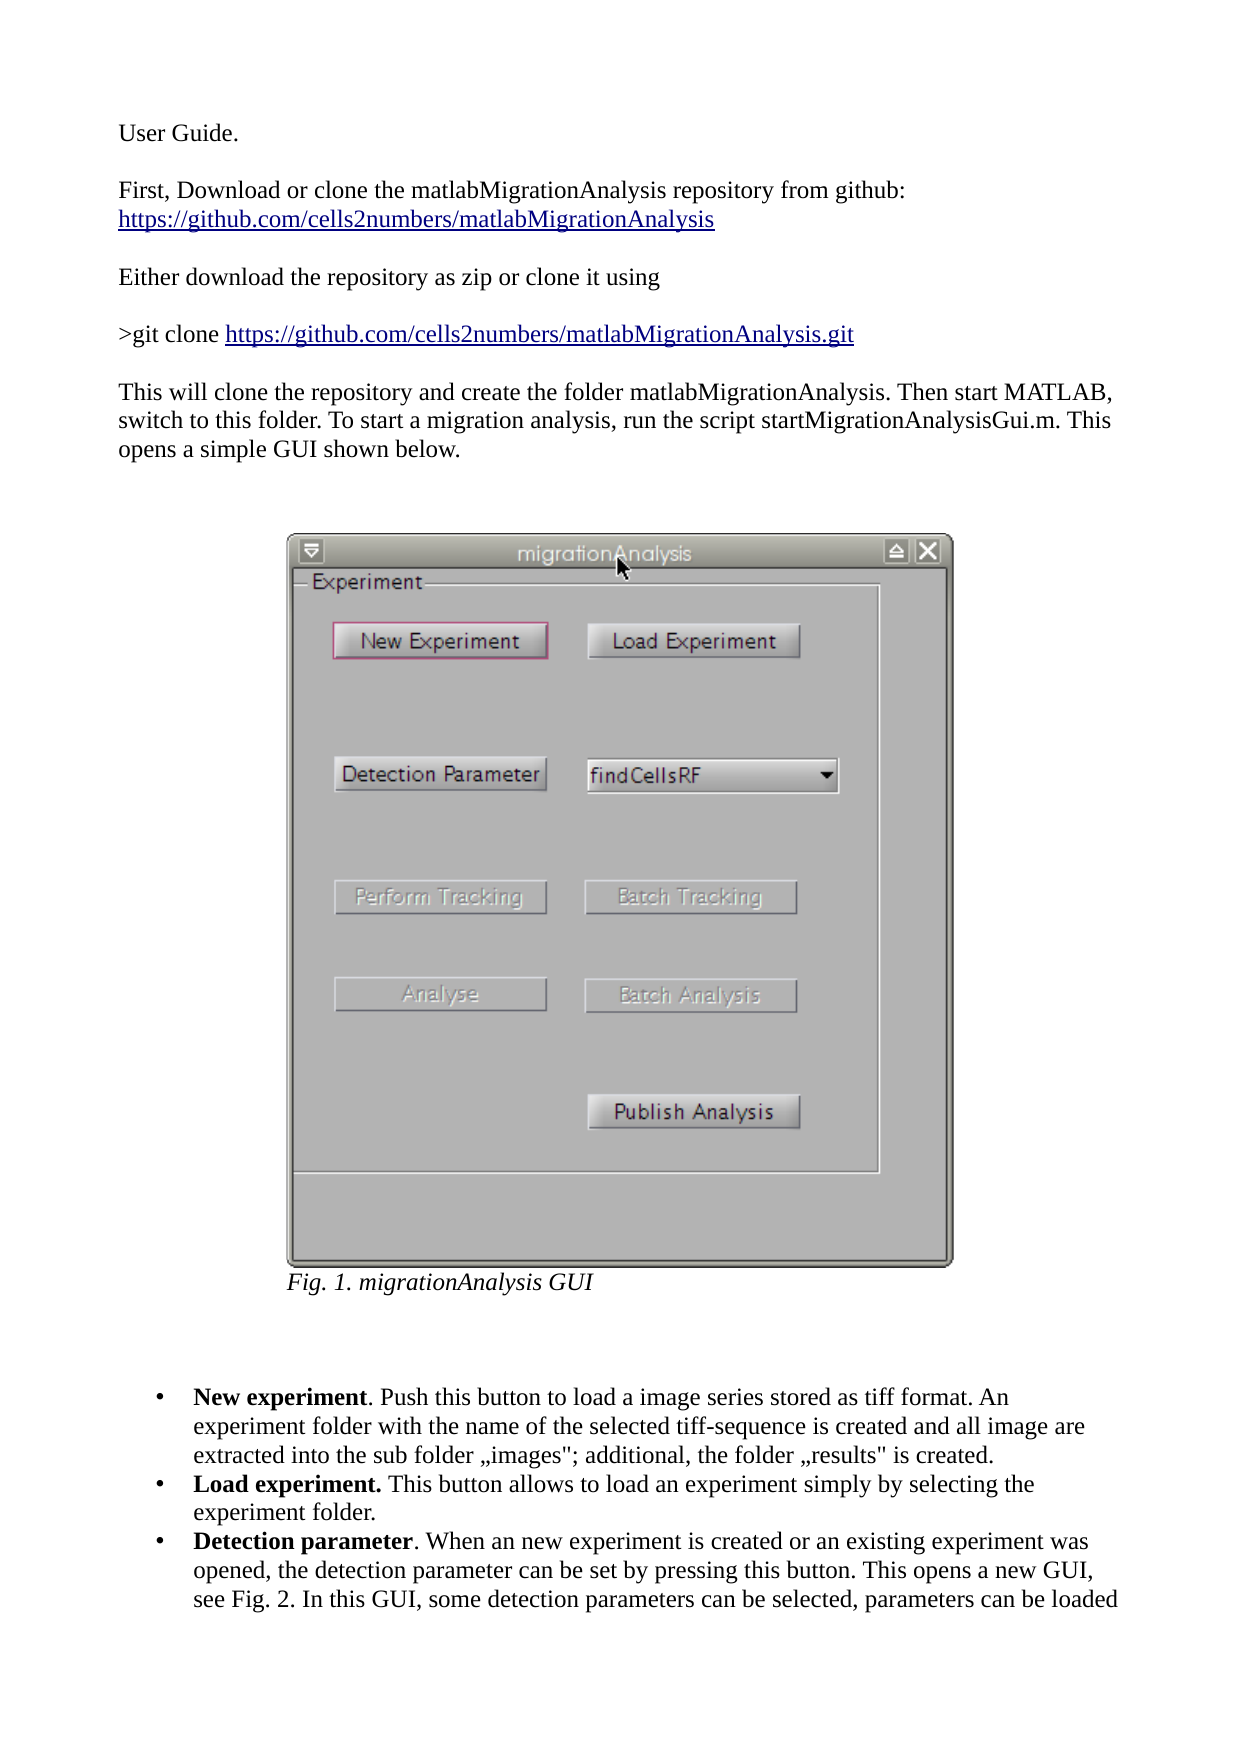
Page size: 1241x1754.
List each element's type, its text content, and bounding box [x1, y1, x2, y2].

text First, Download or clone the matlabMigrationAnalysis repository from github: https://github.com/cells2numbers/matlabMigrationAnalysis [118, 176, 1122, 233]
text Either download the repository as zip or clone it using [118, 262, 1122, 291]
text >git clone https://github.com/cells2numbers/matlabMigrationAnalysis.git [118, 319, 1122, 348]
text User Guide. [118, 118, 1122, 147]
text This will clone the repository and create the folder matlabMigrationAnalysis. Then start MATLAB, switch to this folder. To start a migration analysis, run the script startMigrationAnalysisGui.m. This opens a simple GUI shown below. [118, 377, 1122, 463]
list Load experiment. This button allows to load an experiment simply by selecting the experiment folder. [156, 1469, 1122, 1526]
text Fig. 1. migrationAnalysis GUI [287, 1268, 954, 1296]
picture [286, 533, 954, 1268]
list Detection parameter. When an new experiment is created or an existing experiment was opened, the detection parameter can be set by pressing this button. This opens a new GUI, see Fig. 2. In this GUI, some detection parameters can be selected, parameters can be loaded [156, 1526, 1122, 1612]
list New experiment. Push this button to load a image series stored as tiff format. An experiment folder with the name of the selected tiff-sequence is created and all image are extracted into the sub folder „images"; additional, the folder „results" is created. [156, 1382, 1122, 1469]
